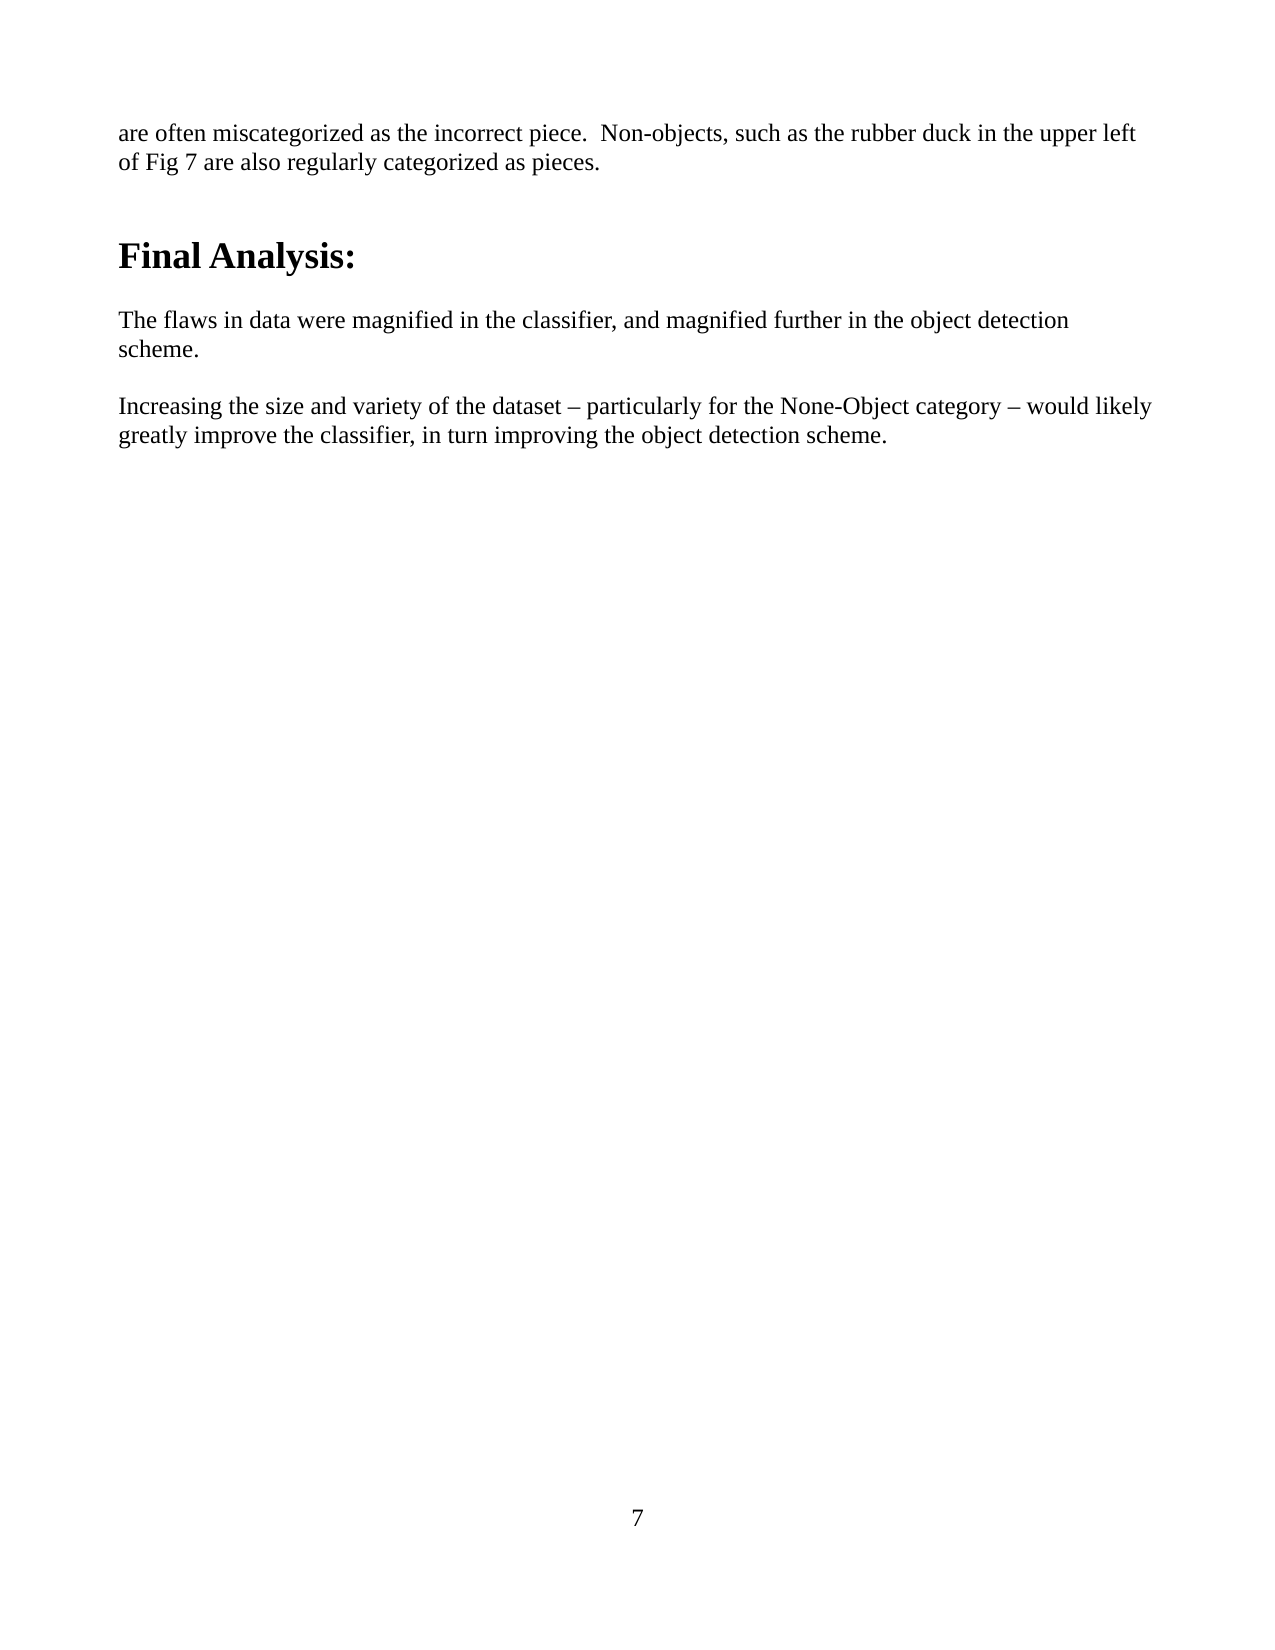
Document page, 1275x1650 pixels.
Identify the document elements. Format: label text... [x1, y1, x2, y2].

text Final Analysis: [118, 233, 1157, 276]
text Increasing the size and variety of the dataset – particularly for the None-Object category – would likely greatly improve the classifier, in turn improving the object detection scheme. [118, 391, 1157, 449]
text The flaws in data were magnified in the classifier, and magnified further in the object detection scheme. [118, 305, 1157, 362]
text are often miscategorized as the incorrect piece. Non-objects, such as the rubber duck in the upper left of Fig 7 are also regularly categorized as pieces. [118, 118, 1157, 176]
